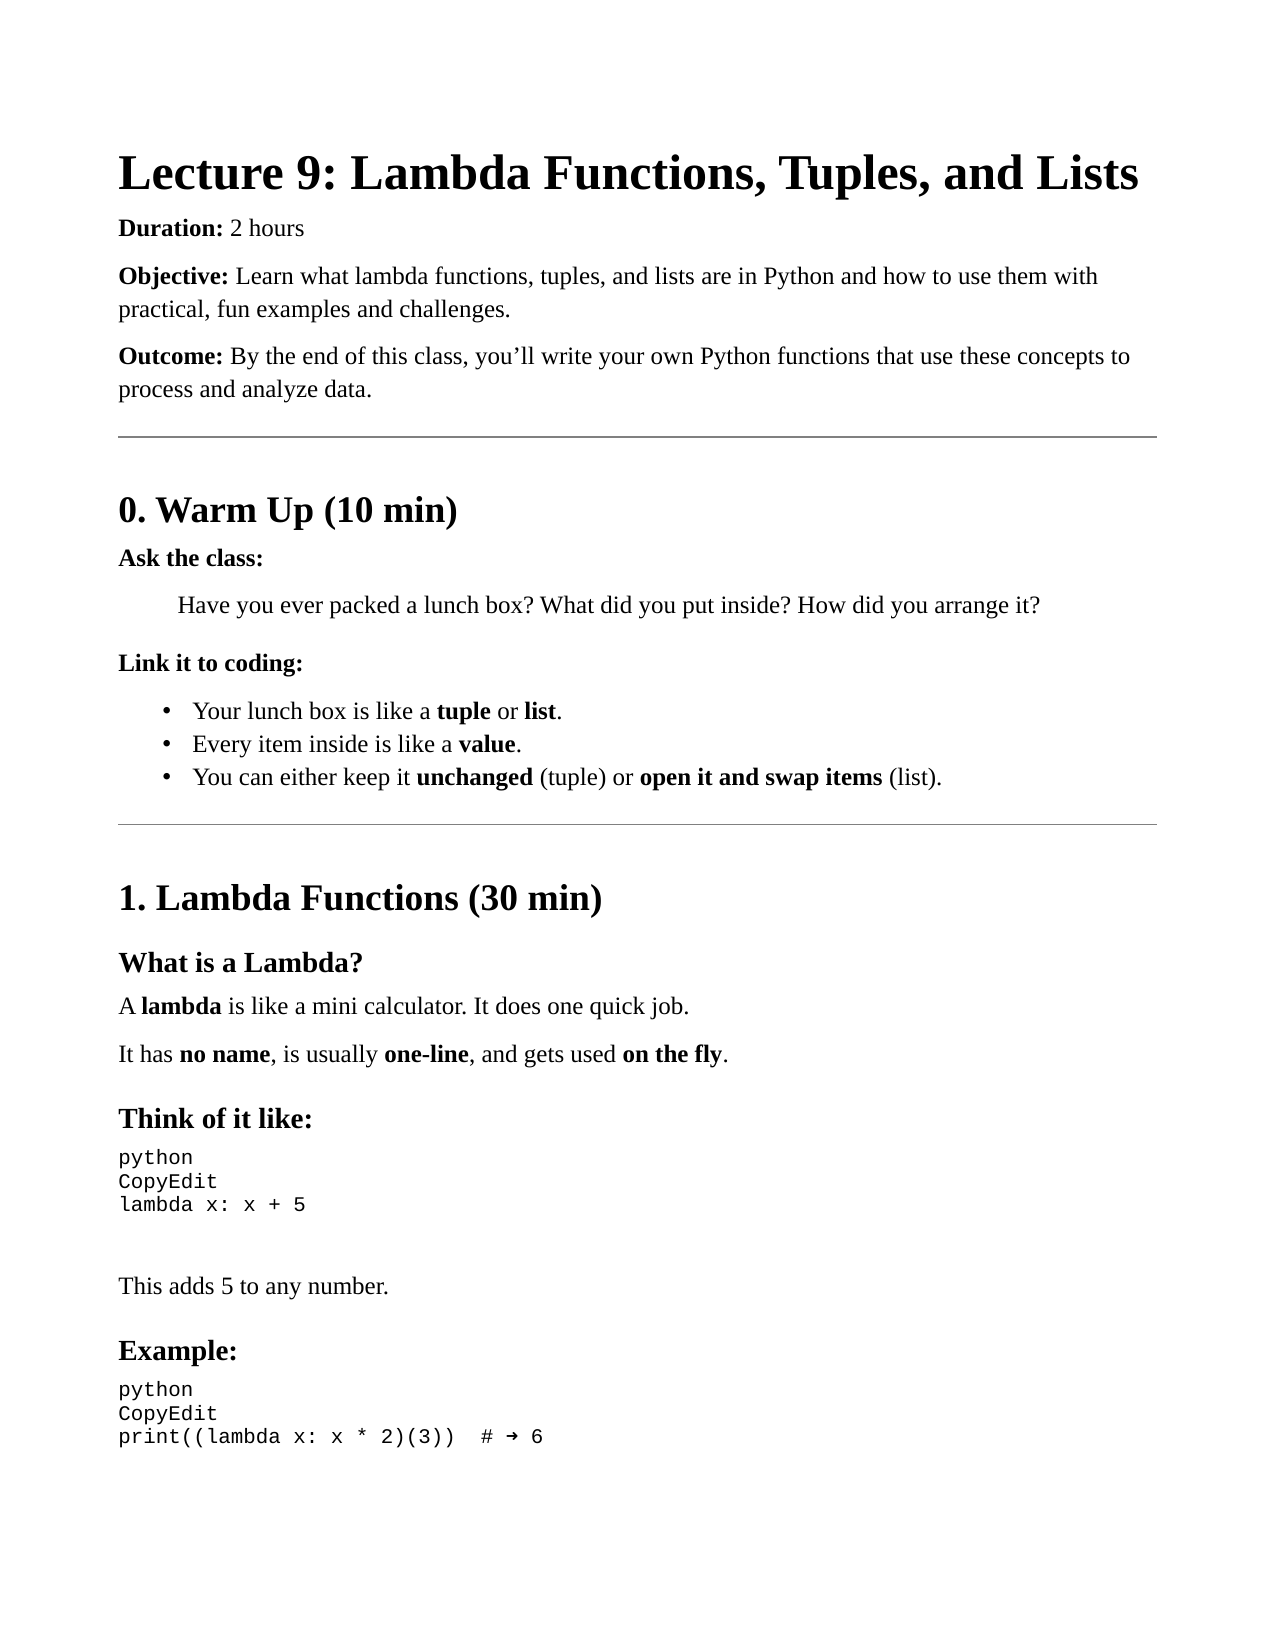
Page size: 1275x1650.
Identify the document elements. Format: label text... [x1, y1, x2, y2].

text Ask the class: [118, 543, 1157, 571]
list Your lunch box is like a tuple or list. [162, 696, 1157, 725]
text Outcome: By the end of this class, you’ll write your own Python functions that use these concepts to process and analyze data. [118, 341, 1157, 403]
text python [118, 1147, 1157, 1171]
text Objective: Learn what lambda functions, tuples, and lists are in Python and how to use them with practical, fun examples and challenges. [118, 261, 1157, 322]
text Duration: 2 hours [118, 213, 1157, 242]
text Have you ever packed a lunch box? What did you put inside? How did you arrange it? [177, 590, 1098, 619]
list You can either keep it unchanged (tuple) or open it and swap items (list). [162, 762, 1157, 791]
list Every item inside is like a value. [162, 729, 1157, 758]
text This adds 5 to any number. [118, 1271, 1157, 1300]
text A lambda is like a mini calculator. It does one quick job. [118, 991, 1157, 1020]
subtitle 0. Warm Up (10 min) [118, 487, 1157, 530]
text python [118, 1379, 1157, 1403]
text CopyEdit [118, 1171, 1157, 1194]
text lambda x: x + 5 [118, 1194, 1157, 1218]
subtitle Think of it like: [118, 1101, 1157, 1134]
subtitle Example: [118, 1333, 1157, 1367]
subtitle What is a Lambda? [118, 945, 1157, 979]
subtitle 1. Lambda Functions (30 min) [118, 875, 1157, 918]
text print((lambda x: x * 2)(3)) # ➜ 6 [118, 1427, 1157, 1450]
text CopyEdit [118, 1403, 1157, 1427]
text Link it to coding: [118, 648, 1157, 677]
text It has no name, is usually one-line, and gets used on the fly. [118, 1039, 1157, 1067]
subtitle Lecture 9: Lambda Functions, Tuples, and Lists [118, 143, 1157, 201]
